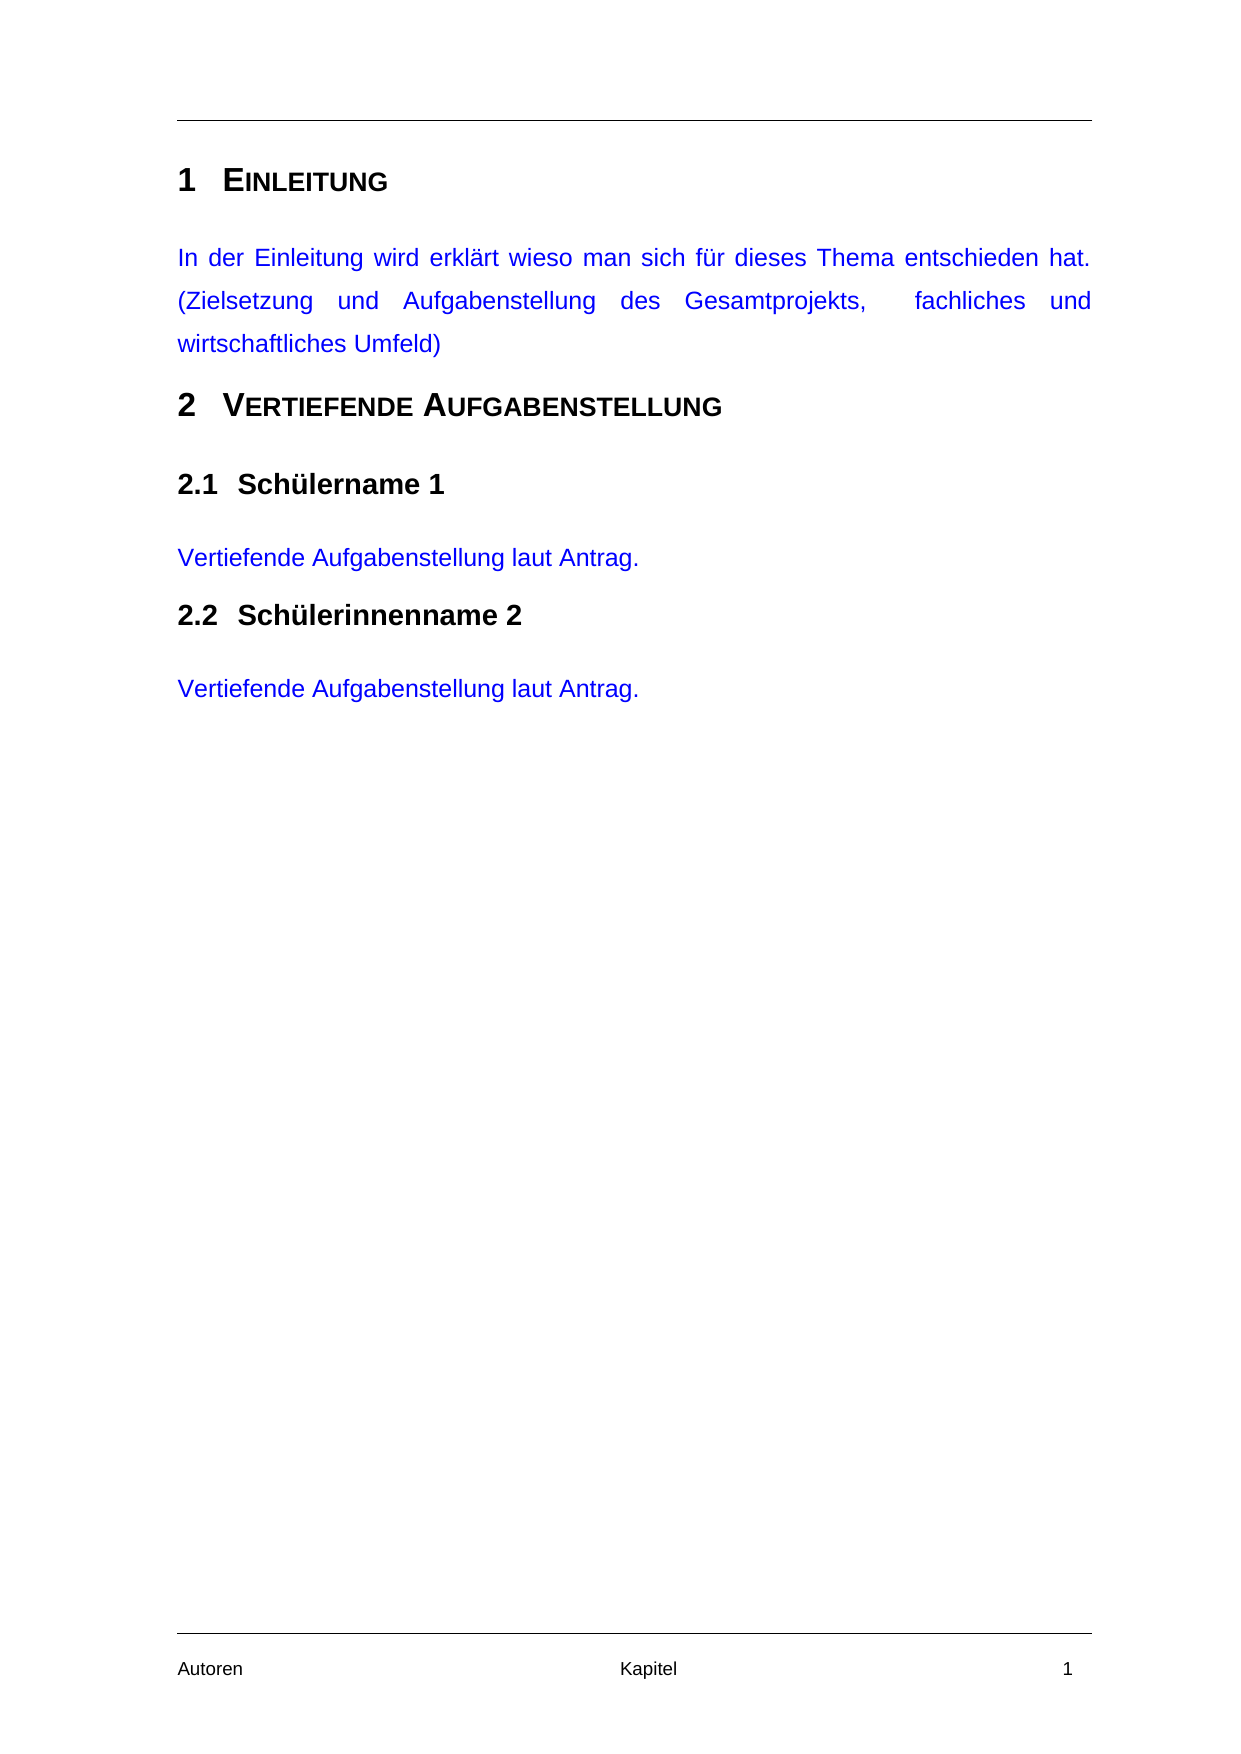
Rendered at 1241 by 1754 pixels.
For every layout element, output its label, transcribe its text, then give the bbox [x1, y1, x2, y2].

subtitle Schülerinnenname 2 [177, 598, 1092, 632]
text Vertiefende Aufgabenstellung laut Antrag. [177, 673, 1092, 702]
title Vertiefende Aufgabenstellung [177, 385, 1092, 423]
text Vertiefende Aufgabenstellung laut Antrag. [177, 543, 1092, 571]
subtitle Schülername 1 [177, 467, 1092, 501]
subtitle In der Einleitung wird erklärt wieso man sich für dieses Thema entschieden hat. (Zielsetzung und Aufgabenstellung des Gesamtprojekts, fachliches und wirtschaftliches Umfeld) [177, 243, 1092, 358]
title Einleitung [177, 160, 1092, 199]
